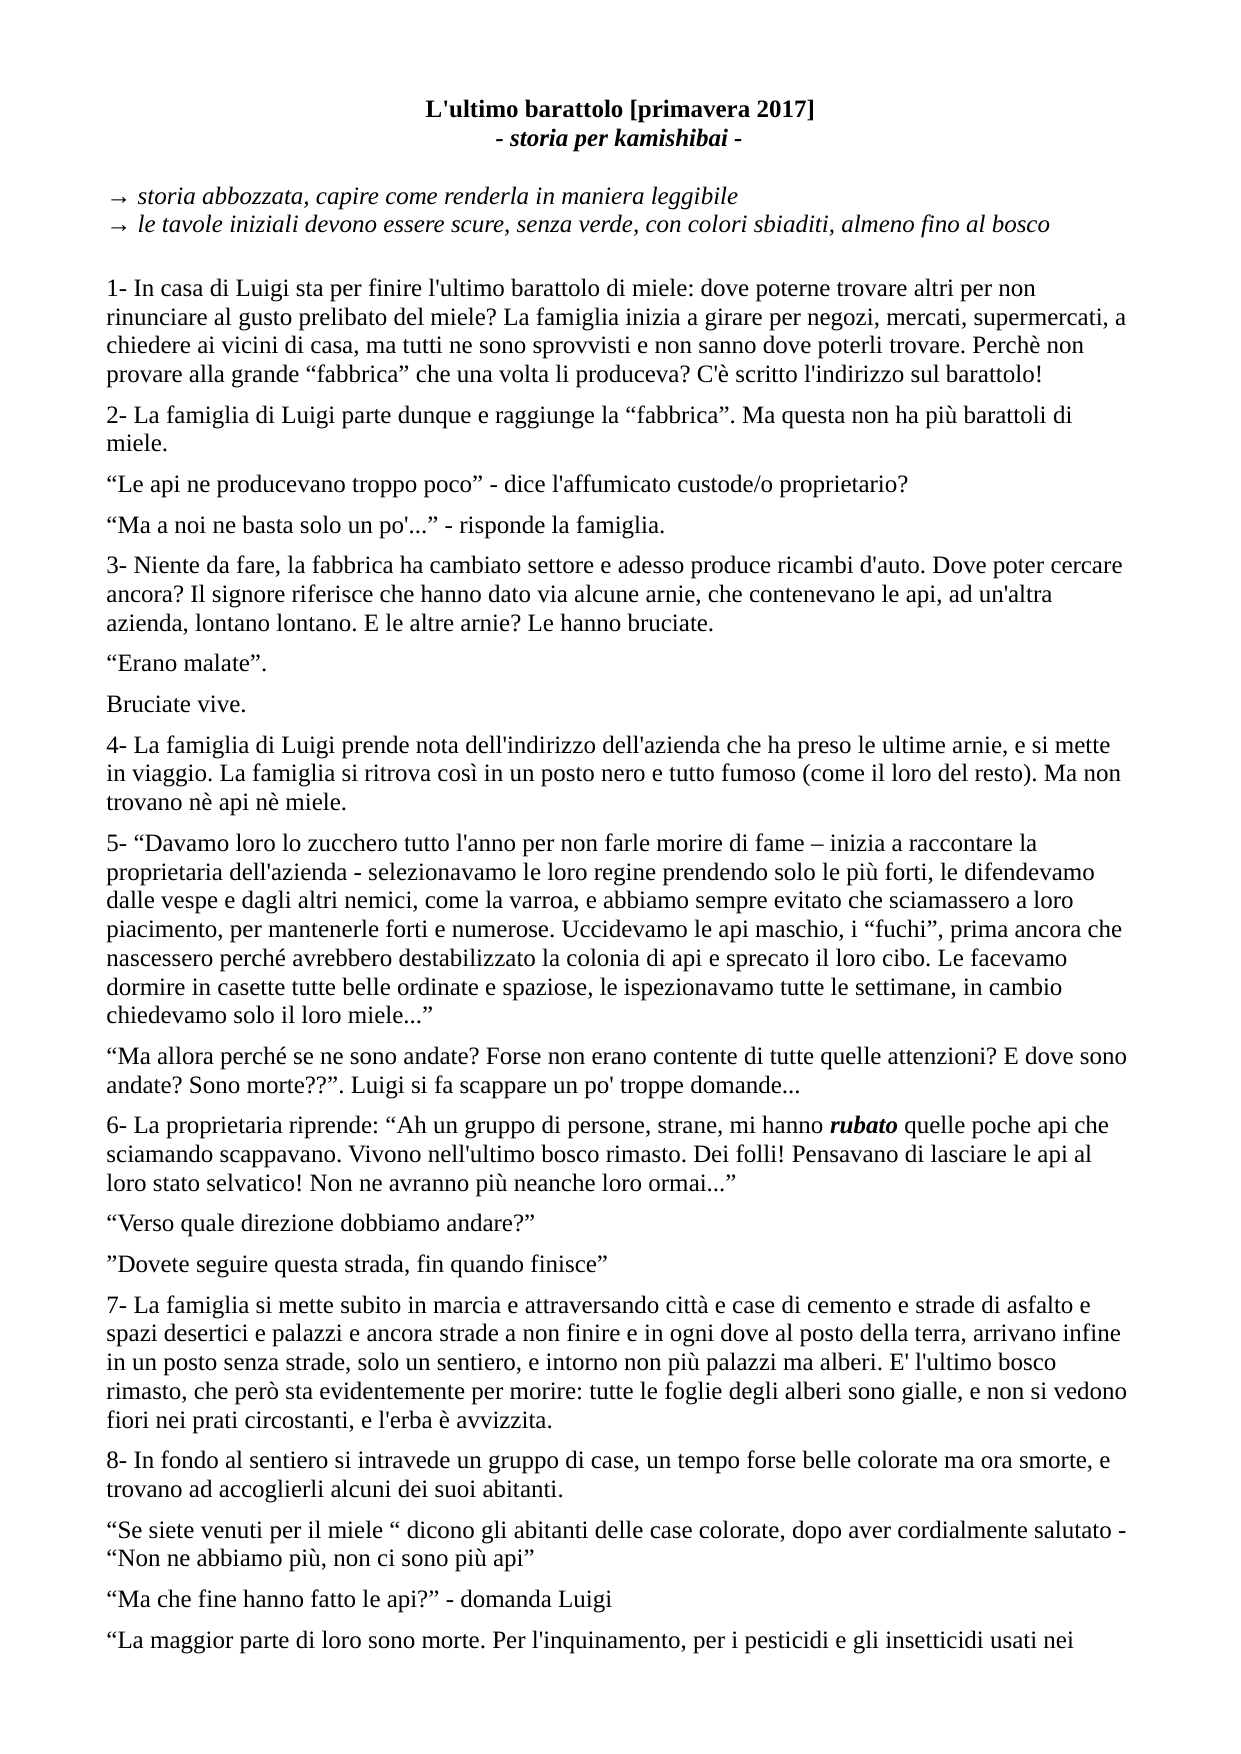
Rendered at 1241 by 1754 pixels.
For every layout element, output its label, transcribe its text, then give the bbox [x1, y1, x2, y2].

text “Verso quale direzione dobbiamo andare?” [106, 1208, 1134, 1237]
text “Ma a noi ne basta solo un po'...” - risponde la famiglia. [106, 510, 1134, 538]
text “Ma che fine hanno fatto le api?” - domanda Luigi [106, 1584, 1134, 1613]
text 7- La famiglia si mette subito in marcia e attraversando città e case di cemento e strade di asfalto e spazi desertici e palazzi e ancora strade a non finire e in ogni dove al posto della terra, arrivano infine in un posto senza strade, solo un sentiero, e intorno non più palazzi ma alberi. E' l'ultimo bosco rimasto, che però sta evidentemente per morire: tutte le foglie degli alberi sono gialle, e non si vedono fiori nei prati circostanti, e l'erba è avvizzita. [106, 1290, 1134, 1433]
text - storia per kamishibai - [106, 123, 1134, 152]
text → le tavole iniziali devono essere scure, senza verde, con colori sbiaditi, almeno fino al bosco [106, 209, 1134, 238]
text 1- In casa di Luigi sta per finire l'ultimo barattolo di miele: dove poterne trovare altri per non rinunciare al gusto prelibato del miele? La famiglia inizia a girare per negozi, mercati, supermercati, a chiedere ai vicini di casa, ma tutti ne sono sprovvisti e non sanno dove poterli trovare. Perchè non provare alla grande “fabbrica” che una volta li produceva? C'è scritto l'indirizzo sul barattolo! [106, 273, 1134, 388]
text Bruciate vive. [106, 689, 1134, 718]
text 4- La famiglia di Luigi prende nota dell'indirizzo dell'azienda che ha preso le ultime arnie, e si mette in viaggio. La famiglia si ritrova così in un posto nero e tutto fumoso (come il loro del resto). Ma non trovano nè api nè miele. [106, 730, 1134, 816]
text L'ultimo barattolo [primavera 2017] [106, 94, 1134, 123]
text “Le api ne producevano troppo poco” - dice l'affumicato custode/o proprietario? [106, 469, 1134, 498]
text “Ma allora perché se ne sono andate? Forse non erano contente di tutte quelle attenzioni? E dove sono andate? Sono morte??”. Luigi si fa scappare un po' troppe domande... [106, 1041, 1134, 1098]
text “La maggior parte di loro sono morte. Per l'inquinamento, per i pesticidi e gli insetticidi usati nei [106, 1625, 1134, 1653]
text ”Dovete seguire questa strada, fin quando finisce” [106, 1249, 1134, 1278]
text → storia abbozzata, capire come renderla in maniera leggibile [106, 181, 1134, 209]
text 6- La proprietaria riprende: “Ah un gruppo di persone, strane, mi hanno rubato quelle poche api che sciamando scappavano. Vivono nell'ultimo bosco rimasto. Dei folli! Pensavano di lasciare le api al loro stato selvatico! Non ne avranno più neanche loro ormai...” [106, 1110, 1134, 1197]
text 5- “Davamo loro lo zucchero tutto l'anno per non farle morire di fame – inizia a raccontare la proprietaria dell'azienda - selezionavamo le loro regine prendendo solo le più forti, le difendevamo dalle vespe e dagli altri nemici, come la varroa, e abbiamo sempre evitato che sciamassero a loro piacimento, per mantenerle forti e numerose. Uccidevamo le api maschio, i “fuchi”, prima ancora che nascessero perché avrebbero destabilizzato la colonia di api e sprecato il loro cibo. Le facevamo dormire in casette tutte belle ordinate e spaziose, le ispezionavamo tutte le settimane, in cambio chiedevamo solo il loro miele...” [106, 828, 1134, 1029]
text 3- Niente da fare, la fabbrica ha cambiato settore e adesso produce ricambi d'auto. Dove poter cercare ancora? Il signore riferisce che hanno dato via alcune arnie, che contenevano le api, ad un'altra azienda, lontano lontano. E le altre arnie? Le hanno bruciate. [106, 550, 1134, 637]
text 2- La famiglia di Luigi parte dunque e raggiunge la “fabbrica”. Ma questa non ha più barattoli di miele. [106, 400, 1134, 457]
text 8- In fondo al sentiero si intravede un gruppo di case, un tempo forse belle colorate ma ora smorte, e trovano ad accoglierli alcuni dei suoi abitanti. [106, 1445, 1134, 1503]
text “Se siete venuti per il miele “ dicono gli abitanti delle case colorate, dopo aver cordialmente salutato - “Non ne abbiamo più, non ci sono più api” [106, 1515, 1134, 1572]
text “Erano malate”. [106, 648, 1134, 677]
